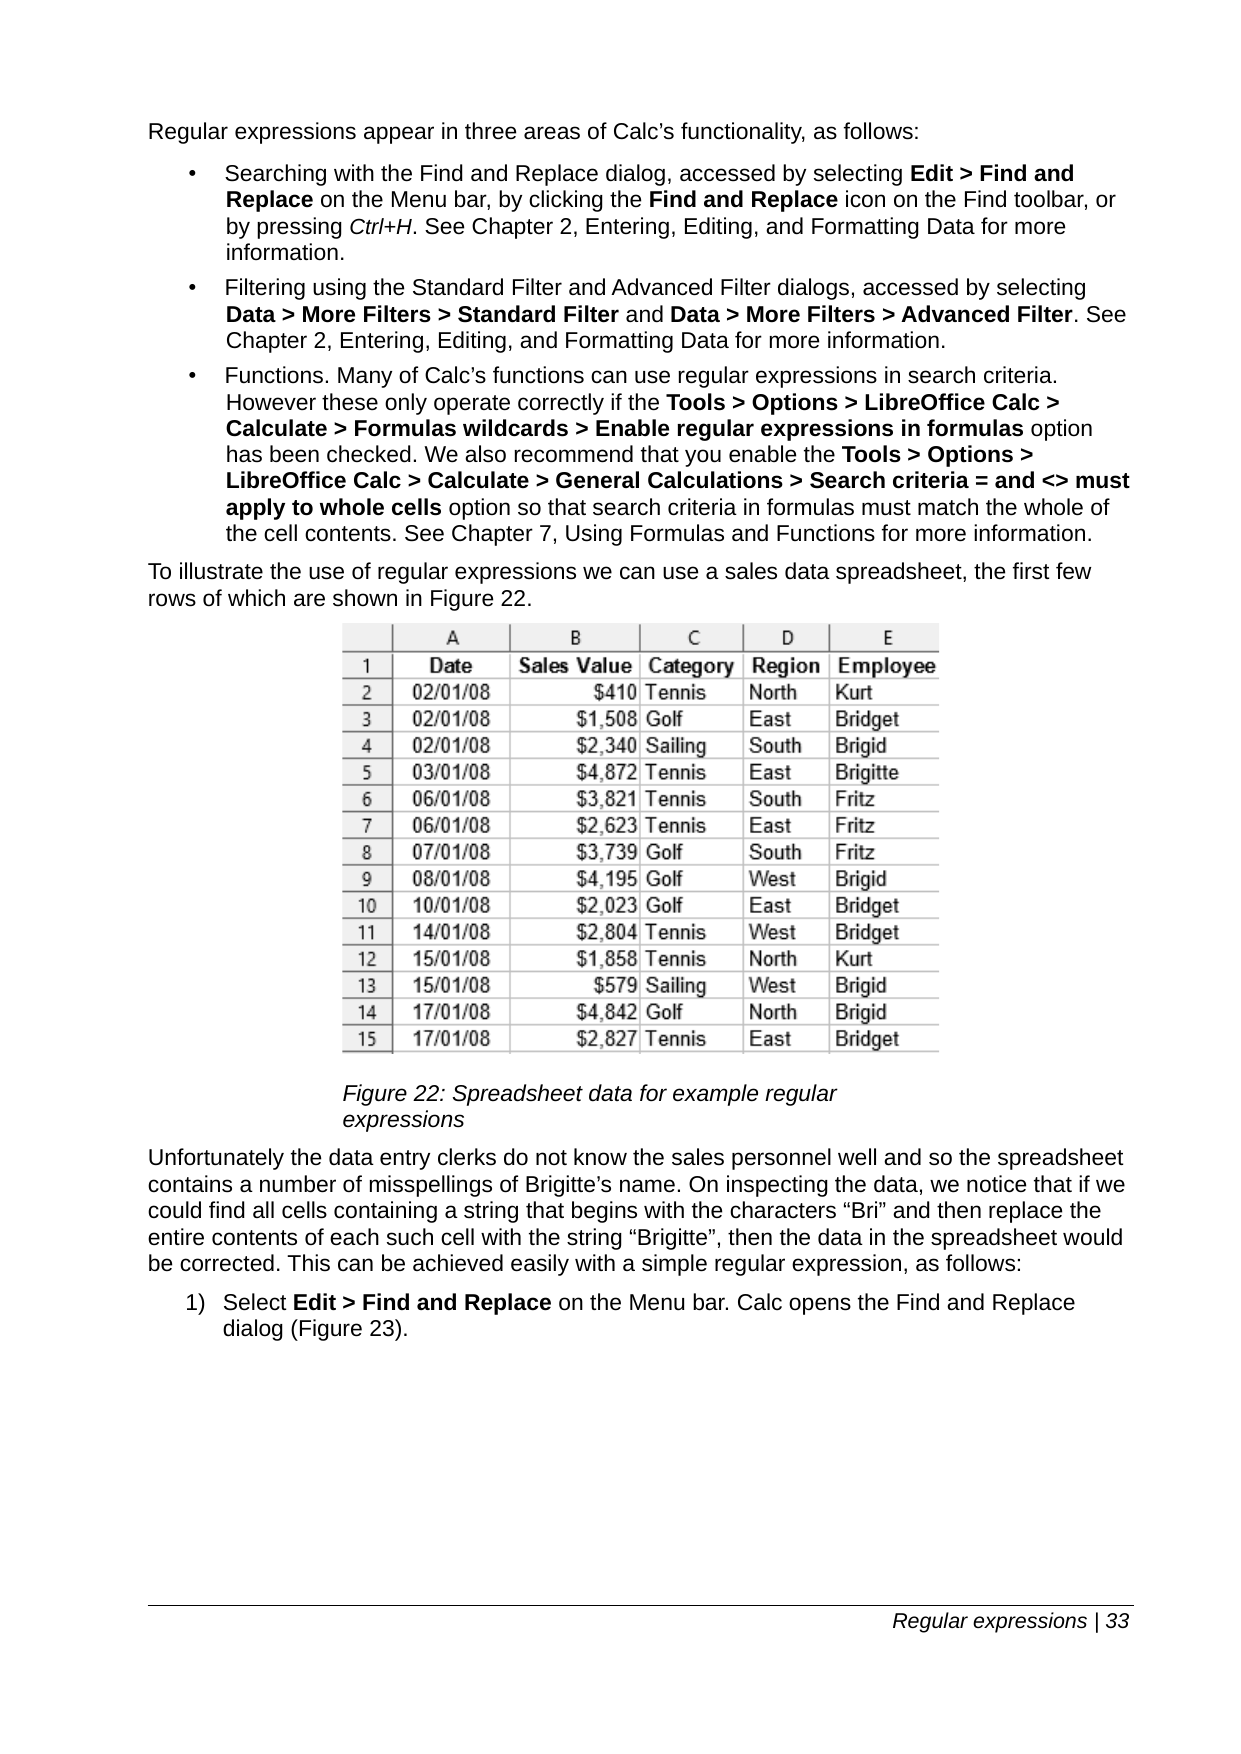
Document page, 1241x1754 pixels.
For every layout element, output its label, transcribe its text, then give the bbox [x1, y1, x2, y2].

list Select Edit > Find and Replace on the Menu bar. Calc opens the Find and Replace dialog (Figure 23). [185, 1289, 1134, 1341]
text Regular expressions appear in three areas of Calc’s functionality, as follows: [148, 118, 1134, 144]
picture [342, 623, 940, 1054]
text To illustrate the use of regular expressions we can use a sales data spreadsheet, the first few rows of which are shown in Figure 22. [148, 558, 1134, 611]
list Searching with the Find and Replace dialog, accessed by selecting Edit > Find and Replace on the Menu bar, by clicking the Find and Replace icon on the Find toolbar, or by pressing Ctrl+H. See Chapter 2, Entering, Editing, and Formatting Data for more information. [185, 157, 1134, 265]
text Figure 22: Spreadsheet data for example regular expressions [342, 1054, 939, 1132]
list Filtering using the Standard Filter and Advanced Filter dialogs, accessed by selecting Data > More Filters > Standard Filter and Data > More Filters > Advanced Filter. See Chapter 2, Entering, Editing, and Formatting Data for more information. [185, 271, 1134, 353]
text Unfortunately the data entry clerks do not know the sales personnel well and so the spreadsheet contains a number of misspellings of Brigitte’s name. On inspecting the data, we notice that if we could find all cells containing a string that begins with the characters “Bri” and then replace the entire contents of each such cell with the string “Brigitte”, then the data in the spreadsheet would be corrected. This can be achieved easily with a simple regular expression, as follows: [148, 1144, 1134, 1276]
list Functions. Many of Calc’s functions can use regular expressions in search criteria. However these only operate correctly if the Tools > Options > LibreOffice Calc > Calculate > Formulas wildcards > Enable regular expressions in formulas option has been checked. We also recommend that you enable the Tools > Options > LibreOffice Calc > Calculate > General Calculations > Search criteria = and <> must apply to whole cells option so that search criteria in formulas must match the whole of the cell contents. See Chapter 7, Using Formulas and Functions for more information. [185, 359, 1134, 549]
